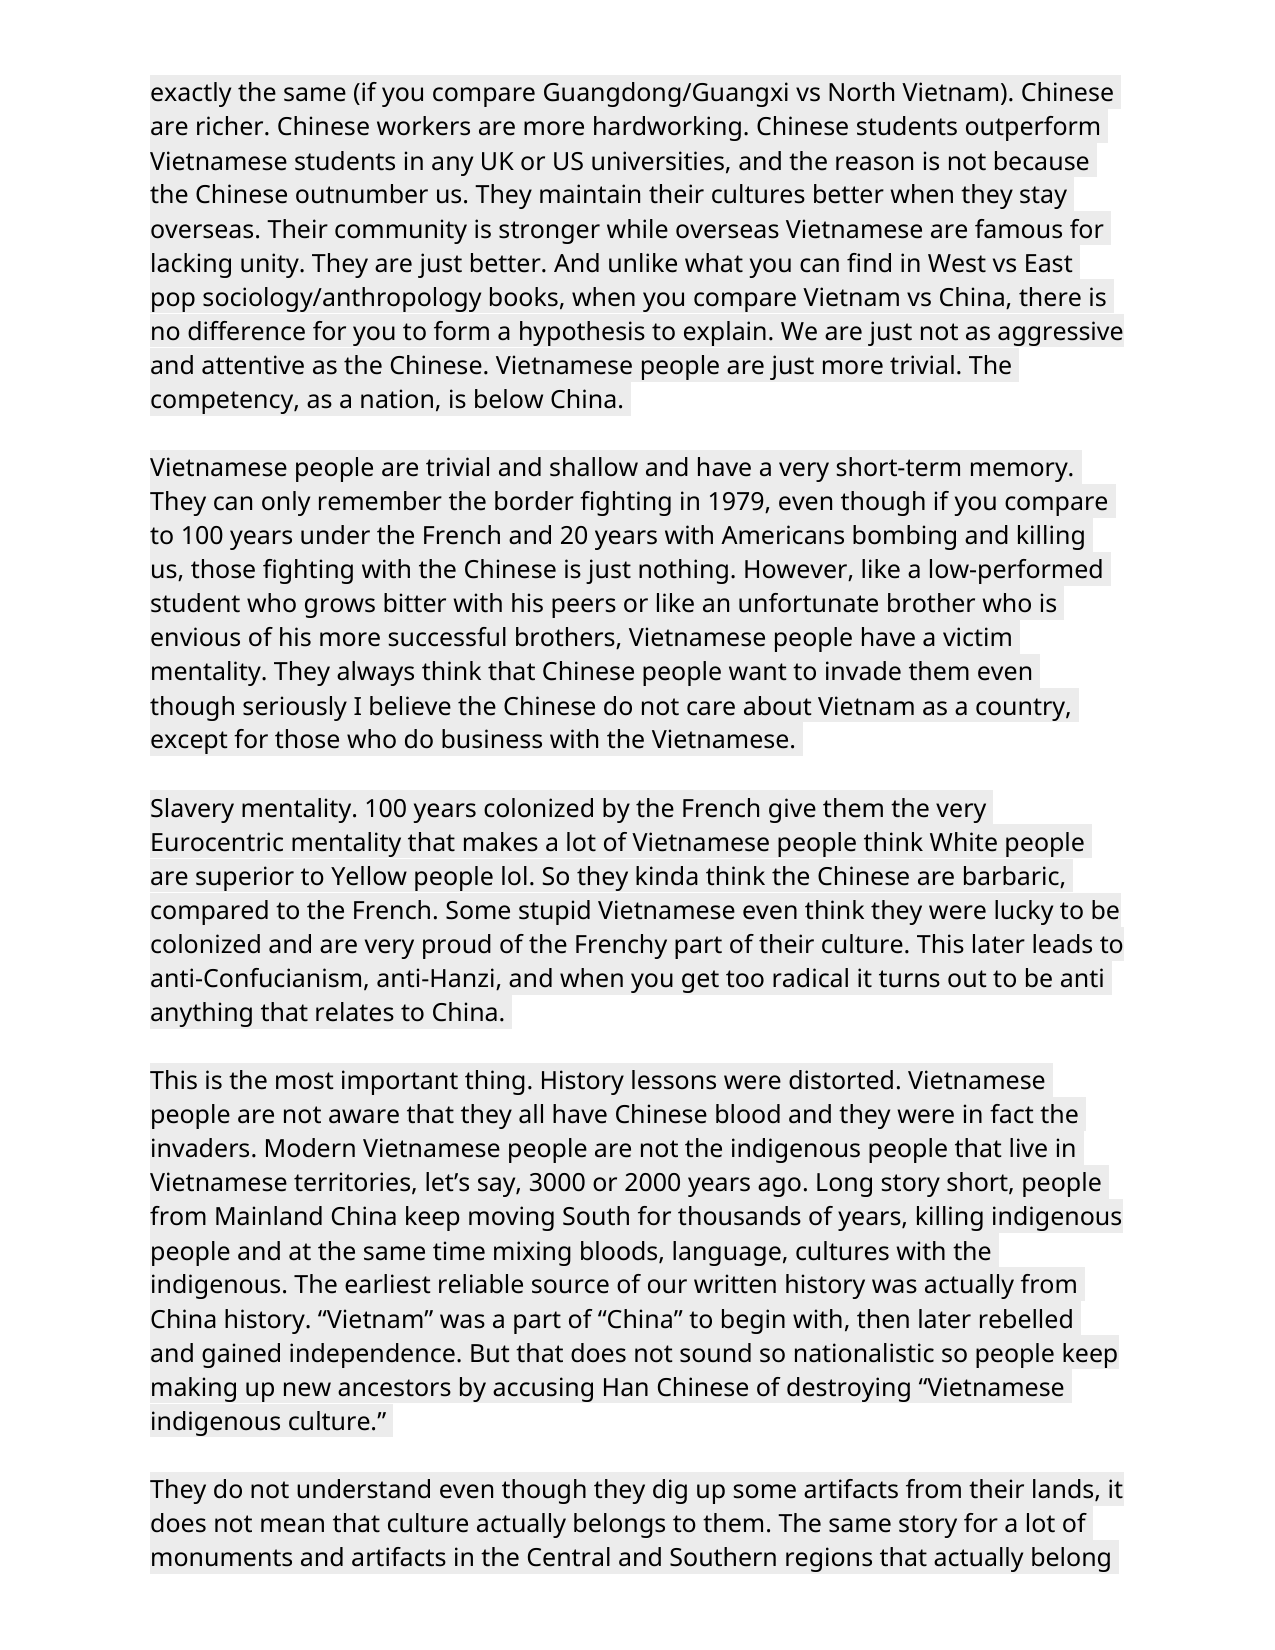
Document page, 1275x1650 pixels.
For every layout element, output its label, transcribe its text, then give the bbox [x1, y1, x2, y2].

text 最近看到quora上一個《越南人是否恨中國人？》的回复。分析為什麼越南人恨中國人。其實，台灣人的問題是一樣的。 Do the Vietnamese hate the Chinese? https://www.quora.com/Do-the-Vietnamese-hate-the-Chinese Ha-Anh (河英) Nguyen-Viet (阮钺), Native of Hanoi/U.S. educated/Chinese professionally trained Answered Oct 14 This is a very sensitive issue, because as a Vietnamese, if you praise China, then the crazy crowd out there will call you a traitor. I can only speak for myself. I cannot even speak for my family, because this is one of the issues that really divide us. I used to hate China a lot before I graduated from college in the U.S. and started working for a Taiwanese company with coworkers from Mainland, HK, and Taiwan. Like any other well-educated kids from Vietnam, we were raised to hate China. For many different reasons, I’ll explain below. Until I started spending almost 10 hours a day with these Mandarin and Cantonese speakers, then I realize holy shit there is nothing different between my people and these people. Not even language if you consider the fact that my Beijing coworkers can’t understand when Cantonese speakers talk to each other lol. Like hey guy, now you are no better than me. Why do Vietnamese hate Chinese? Inferiority complex: So this is the thing. It's hard to compare a Vietnamese to a German, because we are too different from each other. Like you cannot compare Titanic to Airbus A380. That's the difference. Vietnamese vs Japanese? Still a lot of difference. They are far away, language is totally different, faces are different, Japanese culture is just too distinct… However, with Chinese, every fcking thing is the same but Vietnamese are worse in every measure. Like too similar but how come those Chinese people are better than us in everything, even though we are exactly the same (if you compare Guangdong/Guangxi vs North Vietnam). Chinese are richer. Chinese workers are more hardworking. Chinese students outperform Vietnamese students in any UK or US universities, and the reason is not because the Chinese outnumber us. They maintain their cultures better when they stay overseas. Their community is stronger while overseas Vietnamese are famous for lacking unity. They are just better. And unlike what you can find in West vs East pop sociology/anthropology books, when you compare Vietnam vs China, there is no difference for you to form a hypothesis to explain. We are just not as aggressive and attentive as the Chinese. Vietnamese people are just more trivial. The competency, as a nation, is below China. Vietnamese people are trivial and shallow and have a very short-term memory. They can only remember the border fighting in 1979, even though if you compare to 100 years under the French and 20 years with Americans bombing and killing us, those fighting with the Chinese is just nothing. However, like a low-performed student who grows bitter with his peers or like an unfortunate brother who is envious of his more successful brothers, Vietnamese people have a victim mentality. They always think that Chinese people want to invade them even though seriously I believe the Chinese do not care about Vietnam as a country, except for those who do business with the Vietnamese. Slavery mentality. 100 years colonized by the French give them the very Eurocentric mentality that makes a lot of Vietnamese people think White people are superior to Yellow people lol. So they kinda think the Chinese are barbaric, compared to the French. Some stupid Vietnamese even think they were lucky to be colonized and are very proud of the Frenchy part of their culture. This later leads to anti-Confucianism, anti-Hanzi, and when you get too radical it turns out to be anti anything that relates to China. This is the most important thing. History lessons were distorted. Vietnamese people are not aware that they all have Chinese blood and they were in fact the invaders. Modern Vietnamese people are not the indigenous people that live in Vietnamese territories, let’s say, 3000 or 2000 years ago. Long story short, people from Mainland China keep moving South for thousands of years, killing indigenous people and at the same time mixing bloods, language, cultures with the indigenous. The earliest reliable source of our written history was actually from China history. “Vietnam” was a part of “China” to begin with, then later rebelled and gained independence. But that does not sound so nationalistic so people keep making up new ancestors by accusing Han Chinese of destroying “Vietnamese indigenous culture.” They do not understand even though they dig up some artifacts from their lands, it does not mean that culture actually belongs to them. The same story for a lot of monuments and artifacts in the Central and Southern regions that actually belong to Champa and Khmer people (which no Vietnamese ever denies). IT'S IN YOUR TERRITORY AT THE MOMENT BUT IT DOES NOT BELONG TO YOUR ANCESTORS. Vietnamese people do not understand that they are the ones who massacre and destroy indigenous people who are now “ethnic minorities.” They are just the offspring of Northern invaders. Personally, I like Chinese people and Chinese culture (except for food because Northern Viet food is still the best for me). I adore their work ethics and diligence in everything that they do. In general Chinese guys take good care of women around them, from girlfriends to friends to coworkers. I hope someday we can eliminate poverty like China has been doing. Also, the infrastructure too, especially transportation. I feel really envious of Chinese people when it comes to this. Oh yeah the entertainment industry too. I have been watching Chinese dramas since I can remember. I feel like Vietnamese can learn a lot from Chinese, and this is the easiest way to learn instead of reaching for Israel or Japan or anything from Europe as a role model… Because we are too similar. [150, 75, 1125, 1574]
